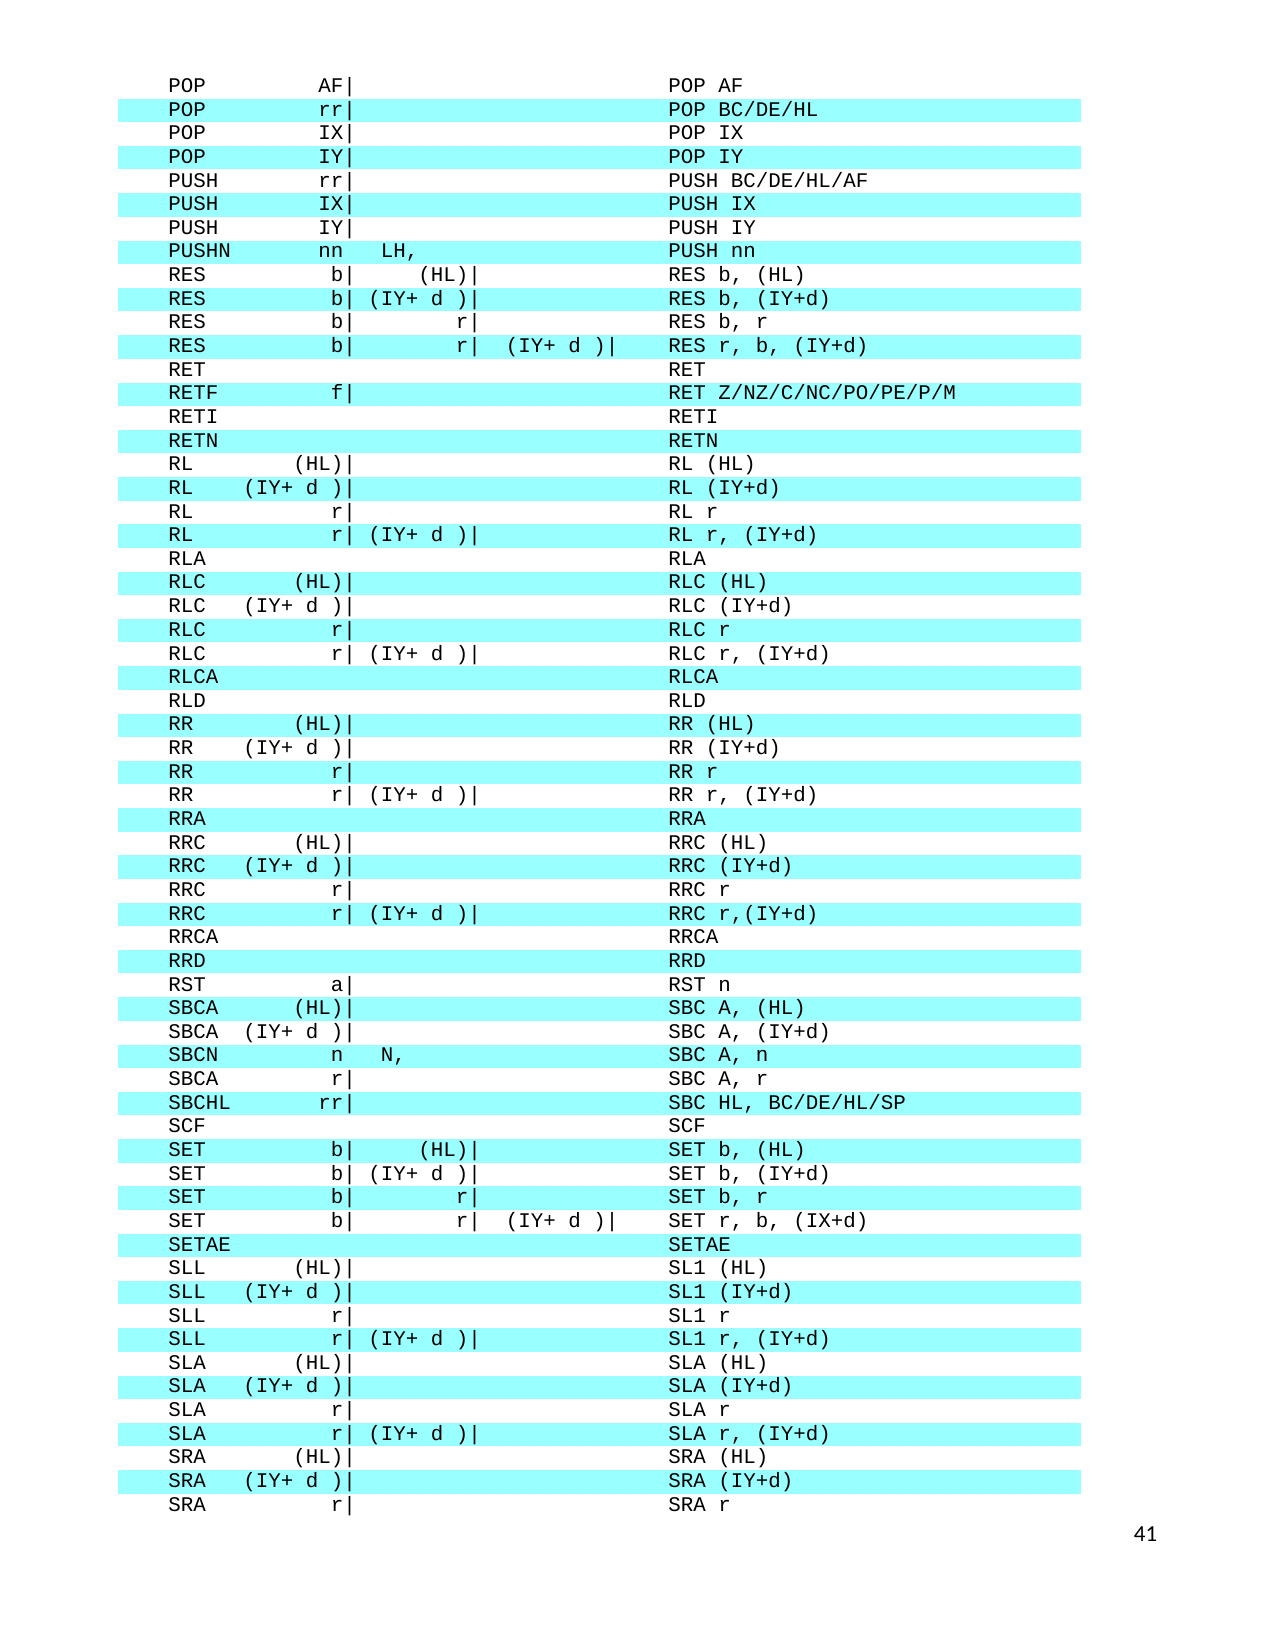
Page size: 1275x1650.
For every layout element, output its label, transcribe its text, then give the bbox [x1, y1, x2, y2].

text POP AF| POP AF POP rr| POP BC/DE/HL POP IX| POP IX POP IY| POP IY PUSH rr| PUSH BC/DE/HL/AF PUSH IX| PUSH IX PUSH IY| PUSH IY PUSHN nn LH, PUSH nn RES b| (HL)| RES b, (HL) RES b| (IY+ d )| RES b, (IY+d) RES b| r| RES b, r RES b| r| (IY+ d )| RES r, b, (IY+d) RET RET RETF f| RET Z/NZ/C/NC/PO/PE/P/M RETI RETI RETN RETN RL (HL)| RL (HL) RL (IY+ d )| RL (IY+d) RL r| RL r RL r| (IY+ d )| RL r, (IY+d) RLA RLA RLC (HL)| RLC (HL) RLC (IY+ d )| RLC (IY+d) RLC r| RLC r RLC r| (IY+ d )| RLC r, (IY+d) RLCA RLCA RLD RLD RR (HL)| RR (HL) RR (IY+ d )| RR (IY+d) RR r| RR r RR r| (IY+ d )| RR r, (IY+d) RRA RRA RRC (HL)| RRC (HL) RRC (IY+ d )| RRC (IY+d) RRC r| RRC r RRC r| (IY+ d )| RRC r,(IY+d) RRCA RRCA RRD RRD RST a| RST n SBCA (HL)| SBC A, (HL) SBCA (IY+ d )| SBC A, (IY+d) SBCN n N, SBC A, n SBCA r| SBC A, r SBCHL rr| SBC HL, BC/DE/HL/SP SCF SCF SET b| (HL)| SET b, (HL) SET b| (IY+ d )| SET b, (IY+d) SET b| r| SET b, r SET b| r| (IY+ d )| SET r, b, (IX+d) SETAE SETAE SLL (HL)| SL1 (HL) SLL (IY+ d )| SL1 (IY+d) SLL r| SL1 r SLL r| (IY+ d )| SL1 r, (IY+d) SLA (HL)| SLA (HL) SLA (IY+ d )| SLA (IY+d) SLA r| SLA r SLA r| (IY+ d )| SLA r, (IY+d) SRA (HL)| SRA (HL) SRA (IY+ d )| SRA (IY+d) SRA r| SRA r [118, 75, 1157, 1517]
